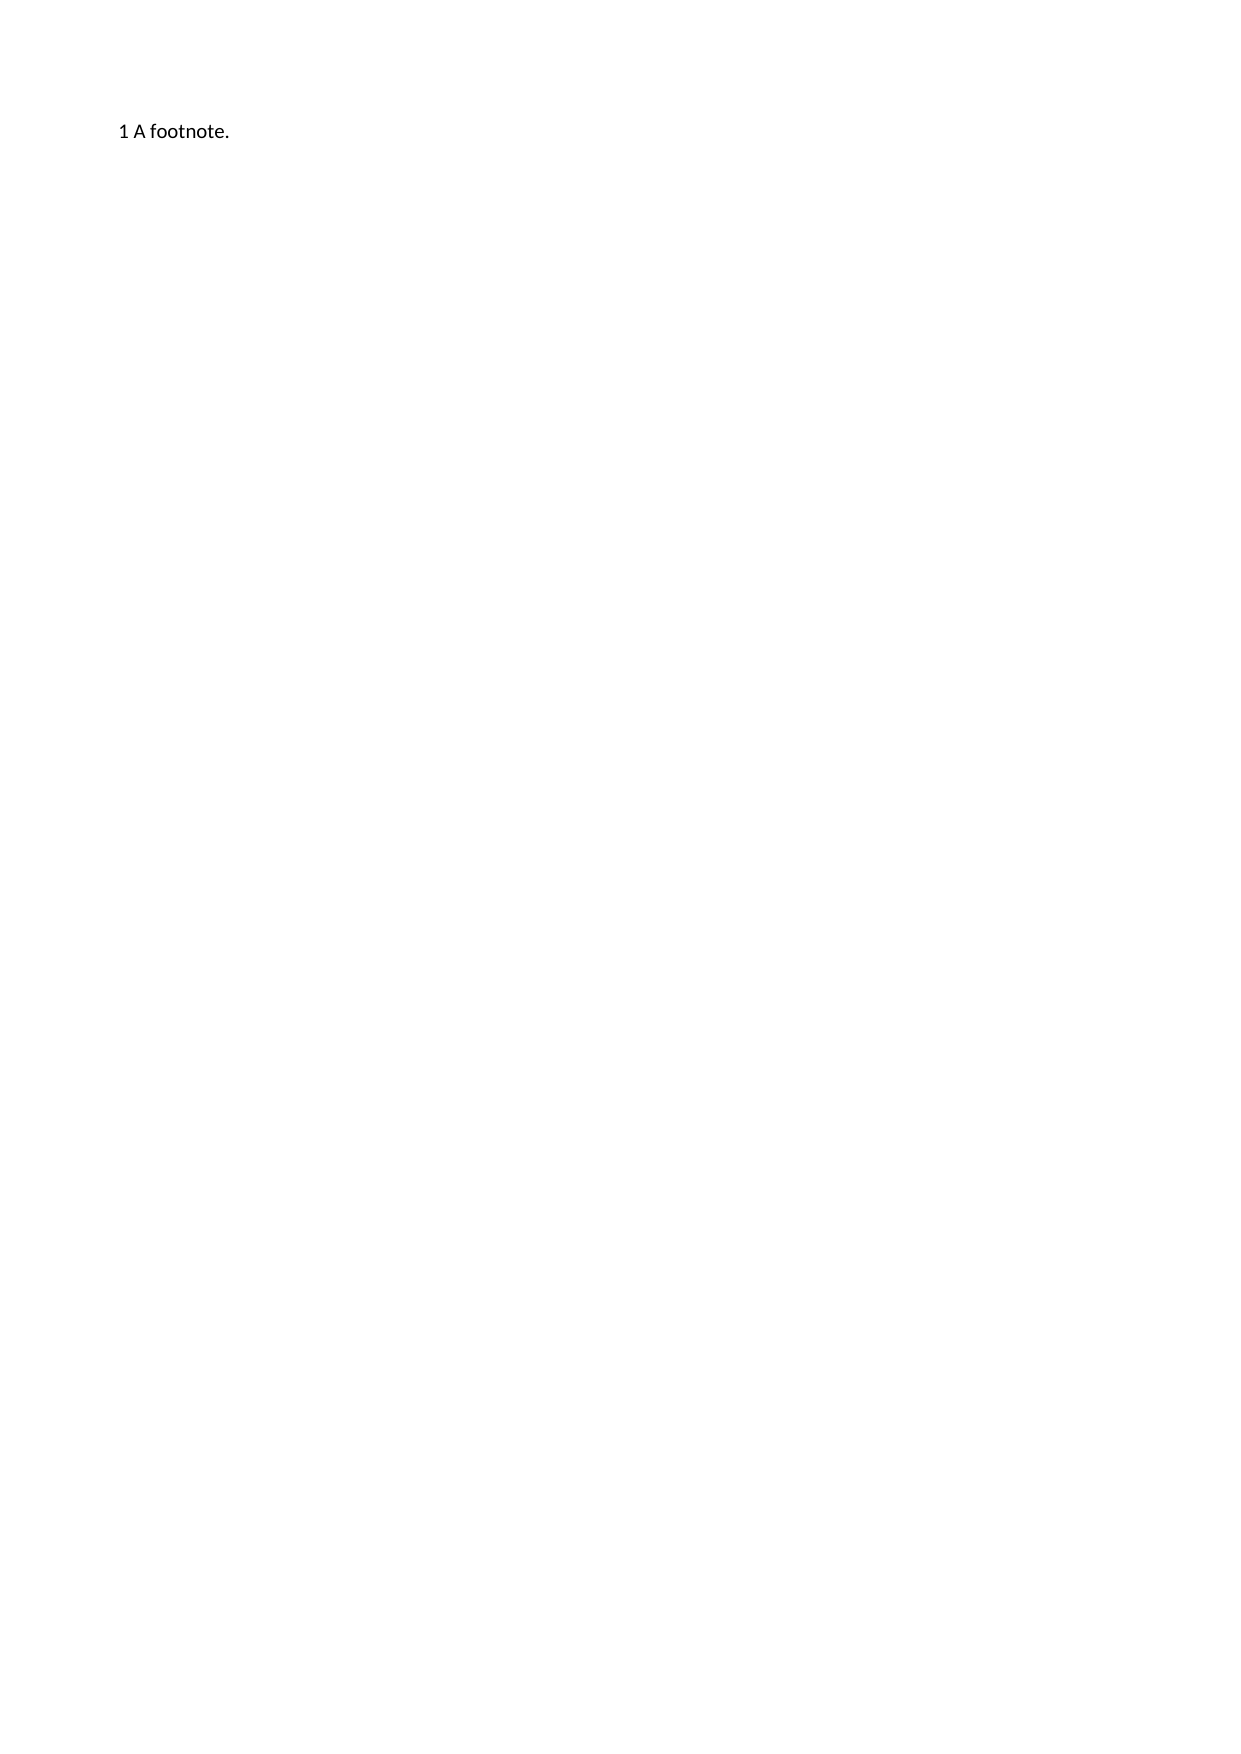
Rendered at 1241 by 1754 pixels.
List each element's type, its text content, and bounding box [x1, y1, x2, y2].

text A footnote. [118, 118, 1122, 143]
